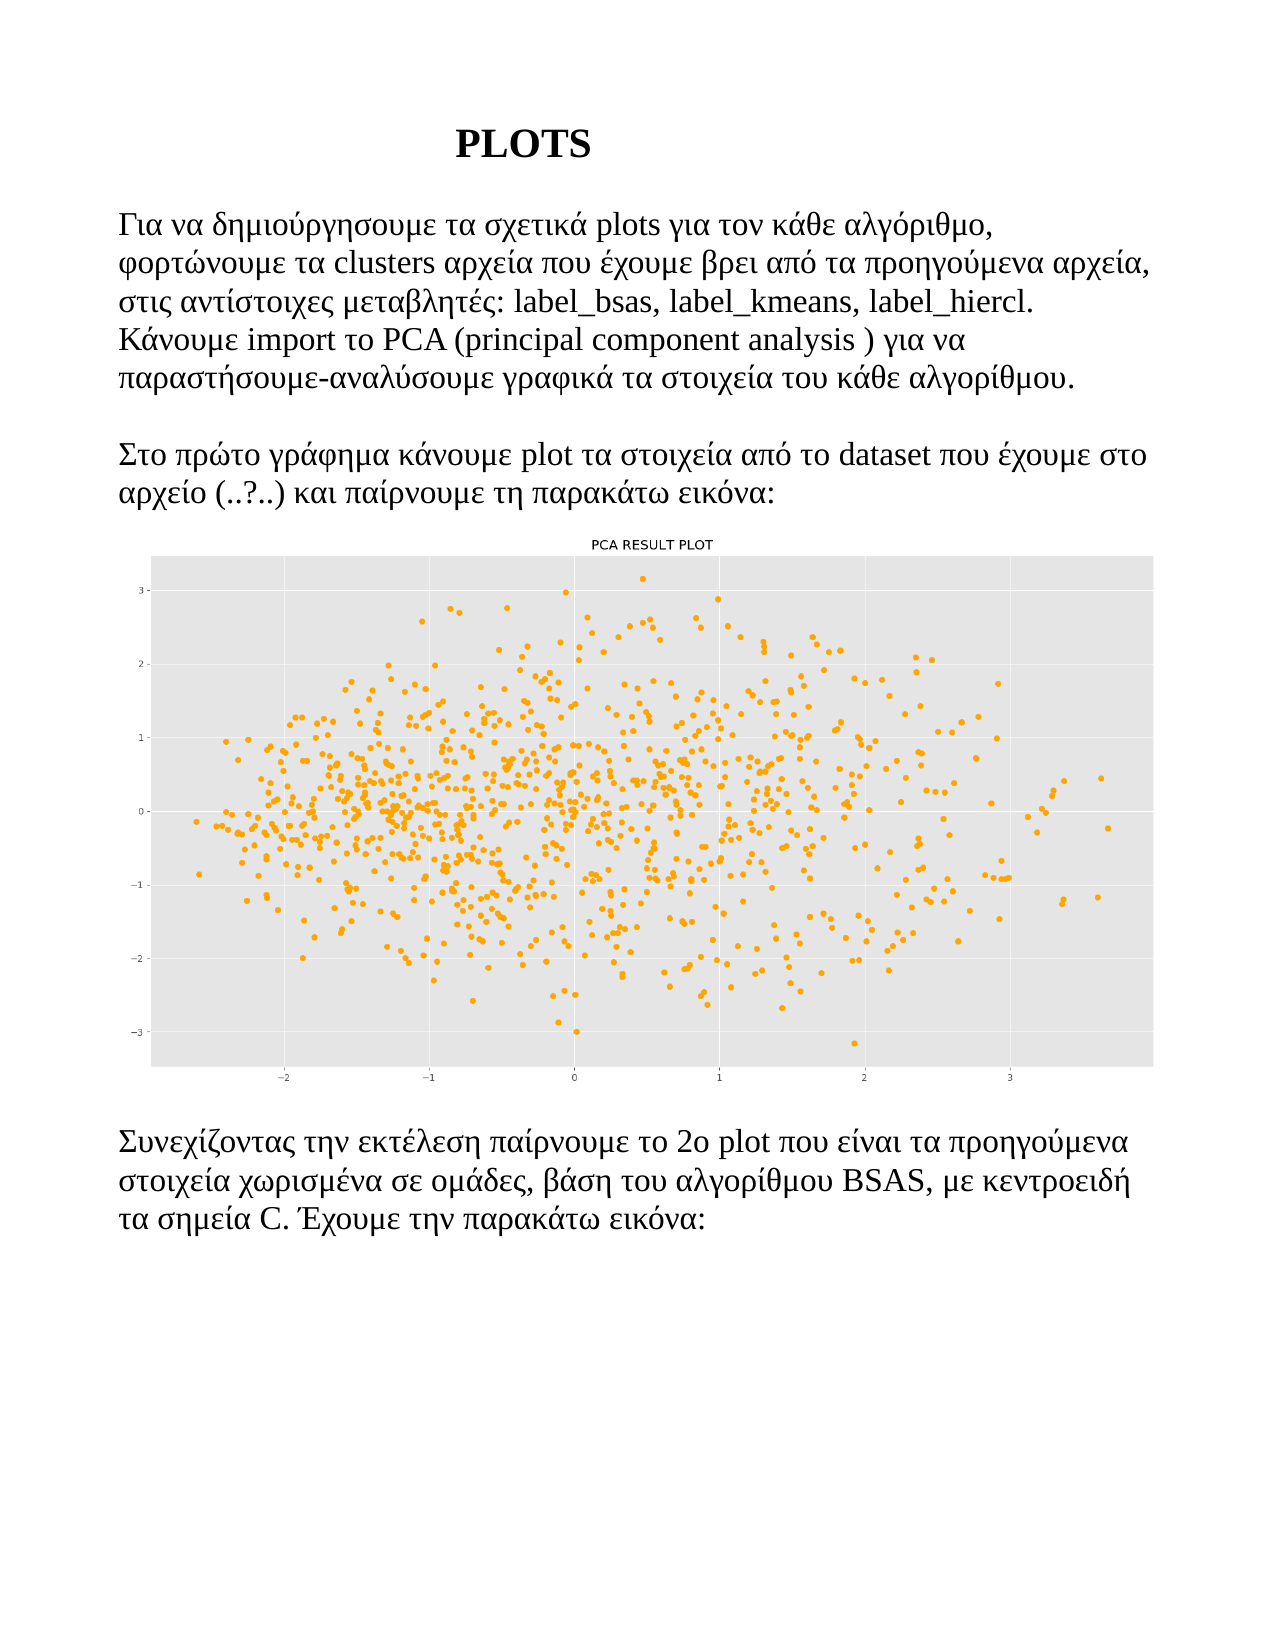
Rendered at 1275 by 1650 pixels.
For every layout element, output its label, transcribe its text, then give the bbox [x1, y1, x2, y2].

text Για να δημιούργησουμε τα σχετικά plots για τον κάθε αλγόριθμο, φορτώνουμε τα clusters αρχεία που έχουμε βρει από τα προηγούμενα αρχεία, στις αντίστοιχες μεταβλητές: label_bsas, label_kmeans, label_hiercl. [118, 204, 1157, 319]
text PLOTS [118, 118, 1157, 166]
text Συνεχίζοντας την εκτέλεση παίρνουμε το 2ο plot που είναι τα προηγούμενα στοιχεία χωρισμένα σε ομάδες, βάση του αλγορίθμου BSAS, με κεντροειδή τα σημεία C. Έχουμε την παρακάτω εικόνα: [118, 1121, 1157, 1236]
text Στο πρώτο γράφημα κάνουμε plot τα στοιχεία από το dataset που έχουμε στο αρχείο (..?..) και παίρνουμε τη παρακάτω εικόνα: [118, 434, 1157, 511]
picture [129, 529, 1168, 1084]
text Κάνουμε import το PCA (principal component analysis ) για να παραστήσουμε-αναλύσουμε γραφικά τα στοιχεία του κάθε αλγορίθμου. [118, 319, 1157, 396]
